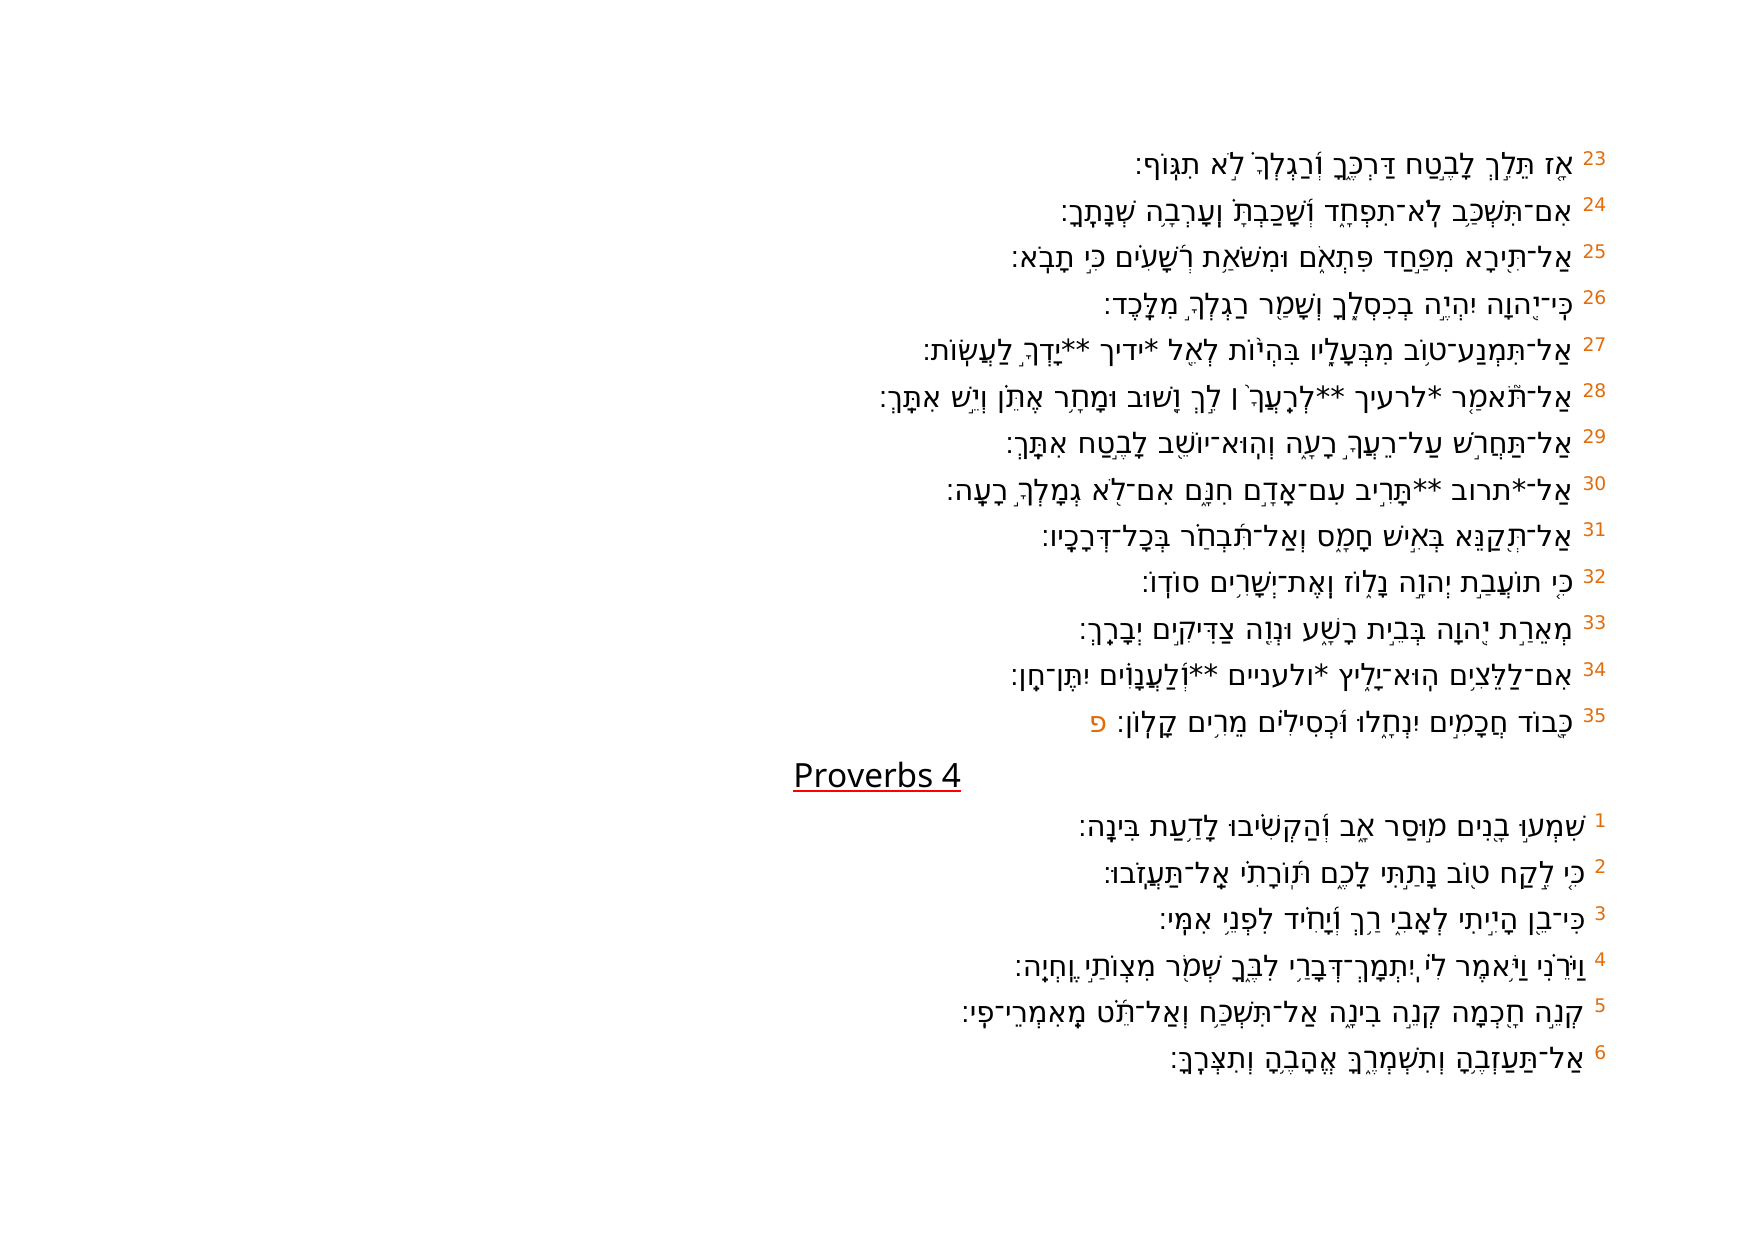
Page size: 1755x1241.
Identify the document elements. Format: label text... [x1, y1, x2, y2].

text 35 כָּ֭בוֹד חֲכָמִ֣ים יִנְחָ֑לוּ וּ֝כְסִילִ֗ים מֵרִ֥ים קָלֽוֹן׃ פ ‬‬‬ [148, 705, 1606, 739]
text 32 כִּ֤י תוֹעֲבַ֣ת יְהוָ֣ה נָל֑וֹז וְֽאֶת־יְשָׁרִ֥ים סוֹדֽוֹ׃ ‬‬‬ [148, 566, 1606, 600]
text 2 כִּ֤י לֶ֣קַח ט֭וֹב נָתַ֣תִּי לָכֶ֑ם תּֽ֝וֹרָתִ֗י אַֽל־תַּעֲזֹֽבוּ׃ ‬‬‬ [148, 856, 1606, 890]
text 6 אַל־תַּעַזְבֶ֥הָ וְתִשְׁמְרֶ֑ךָּ אֱהָבֶ֥הָ וְתִצְּרֶֽךָּ׃ ‬‬‬ [148, 1042, 1606, 1076]
text 4 וַיֹּרֵ֗נִי וַיֹּ֥אמֶר לִ֗י יִֽתְמָךְ־דְּבָרַ֥י לִבֶּ֑ךָ שְׁמֹ֖ר מִצְוֺתַ֣י וֽ͏ֶחְיֵֽה׃ ‬‬‬ [148, 949, 1606, 983]
text 27 אַל־תִּמְנַע־ט֥וֹב מִבְּעָלָ֑יו בִּהְי֨וֹת לְאֵ֖ל *ידיך **יָדְךָ֣ לַעֲשֽׂוֹת׃ ‬‬‬ [148, 333, 1606, 367]
text 24 אִם־תִּשְׁכַּ֥ב לֹֽא־תִפְחָ֑ד וְ֝שָׁכַבְתָּ֗ וְֽעָרְבָ֥ה שְׁנָתֶֽךָ׃ ‬‬‬ [148, 194, 1606, 228]
text 33 מְאֵרַ֣ת יְ֭הוָה בְּבֵ֣ית רָשָׁ֑ע וּנְוֵ֖ה צַדִּיקִ֣ים יְבָרֵֽךְ׃ ‬‬‬ [148, 612, 1606, 646]
text 31 אַל־תְּ֭קַנֵּא בְּאִ֣ישׁ חָמָ֑ס וְאַל־תִּ֝בְחַ֗ר בְּכָל־דְּרָכָֽיו׃ ‬‬‬ [148, 519, 1606, 553]
text 1 שִׁמְע֣וּ בָ֭נִים מ֣וּסַר אָ֑ב וְ֝הַקְשִׁ֗יבוּ לָדַ֥עַת בִּינָֽה׃ [148, 809, 1606, 843]
text 28 אַל־תֹּ֘אמַ֤ר *לרעיך **לְרֵֽעֲךָ֨ ׀ לֵ֣ךְ וָ֭שׁוּב וּמָחָ֥ר אֶתֵּ֗ן וְיֵ֣שׁ אִתָּֽךְ׃ ‬‬‬ [148, 380, 1606, 414]
text 26 כִּֽי־יְ֭הוָה יִהְיֶ֣ה בְכִסְלֶ֑ךָ וְשָׁמַ֖ר רַגְלְךָ֣ מִלָּֽכֶד׃ ‬‬‬ [148, 287, 1606, 321]
text 3 כִּי־בֵ֭ן הָיִ֣יתִי לְאָבִ֑י רַ֥ךְ וְ֝יָחִ֗יד לִפְנֵ֥י אִמִּֽי׃ ‬‬‬ [148, 902, 1606, 936]
text 25 אַל־תִּ֭ירָא מִפַּ֣חַד פִּתְאֹ֑ם וּמִשֹּׁאַ֥ת רְ֝שָׁעִ֗ים כִּ֣י תָבֹֽא׃ ‬‬‬ [148, 241, 1606, 274]
text 29 אַל־תַּחֲרֹ֣שׁ עַל־רֵעֲךָ֣ רָעָ֑ה וְהֽוּא־יוֹשֵׁ֖ב לָבֶ֣טַח אִתָּֽךְ׃ ‬‬‬ [148, 426, 1606, 460]
text Proverbs 4 [148, 752, 1606, 797]
text 34 אִם־לַלֵּצִ֥ים הֽוּא־יָלִ֑יץ *ולעניים **וְ֝לַעֲנָוִ֗ים יִתֶּן־חֵֽן׃ ‬‬‬ [148, 659, 1606, 693]
text 23 אָ֤ז תֵּלֵ֣ךְ לָבֶ֣טַח דַּרְכֶּ֑ךָ וְ֝רַגְלְךָ֗ לֹ֣א תִגּֽוֹף׃ ‬‬‬ [148, 148, 1606, 182]
text 30 אַל־*תרוב **תָּרִ֣יב עִם־אָדָ֣ם חִנָּ֑ם אִם־לֹ֖א גְמָלְךָ֣ רָעָֽה׃ ‬‬‬ [148, 473, 1606, 507]
text 5 קְנֵ֣ה חָ֭כְמָה קְנֵ֣ה בִינָ֑ה אַל־תִּשְׁכַּ֥ח וְאַל־תֵּ֝֗ט מֵֽאִמְרֵי־פִֽי׃ ‬‬‬ [148, 995, 1606, 1029]
